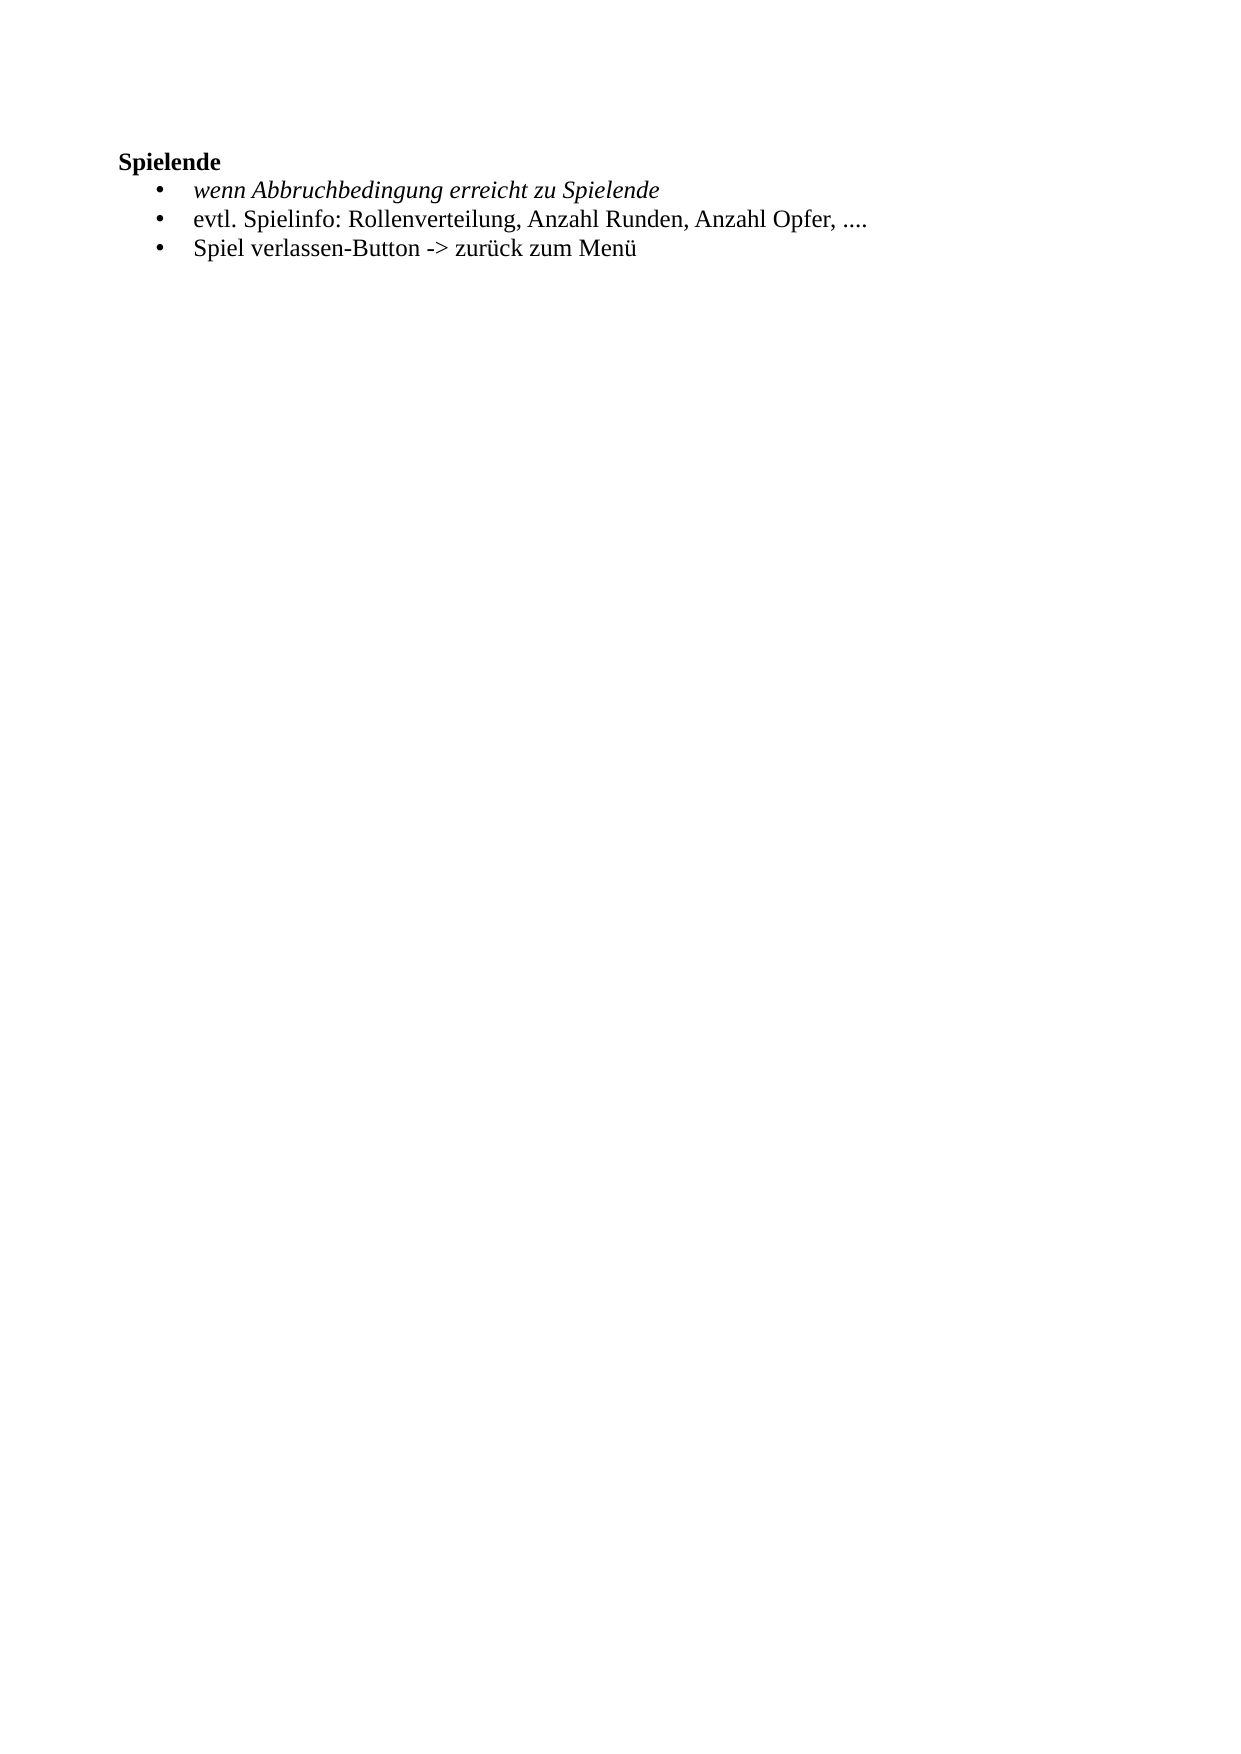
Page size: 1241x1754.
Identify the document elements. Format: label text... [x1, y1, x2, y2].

text Spielende [118, 147, 1122, 176]
list wenn Abbruchbedingung erreicht zu Spielende [156, 176, 1122, 204]
list Spiel verlassen-Button -> zurück zum Menü [156, 233, 1122, 262]
list evtl. Spielinfo: Rollenverteilung, Anzahl Runden, Anzahl Opfer, .... [156, 204, 1122, 233]
